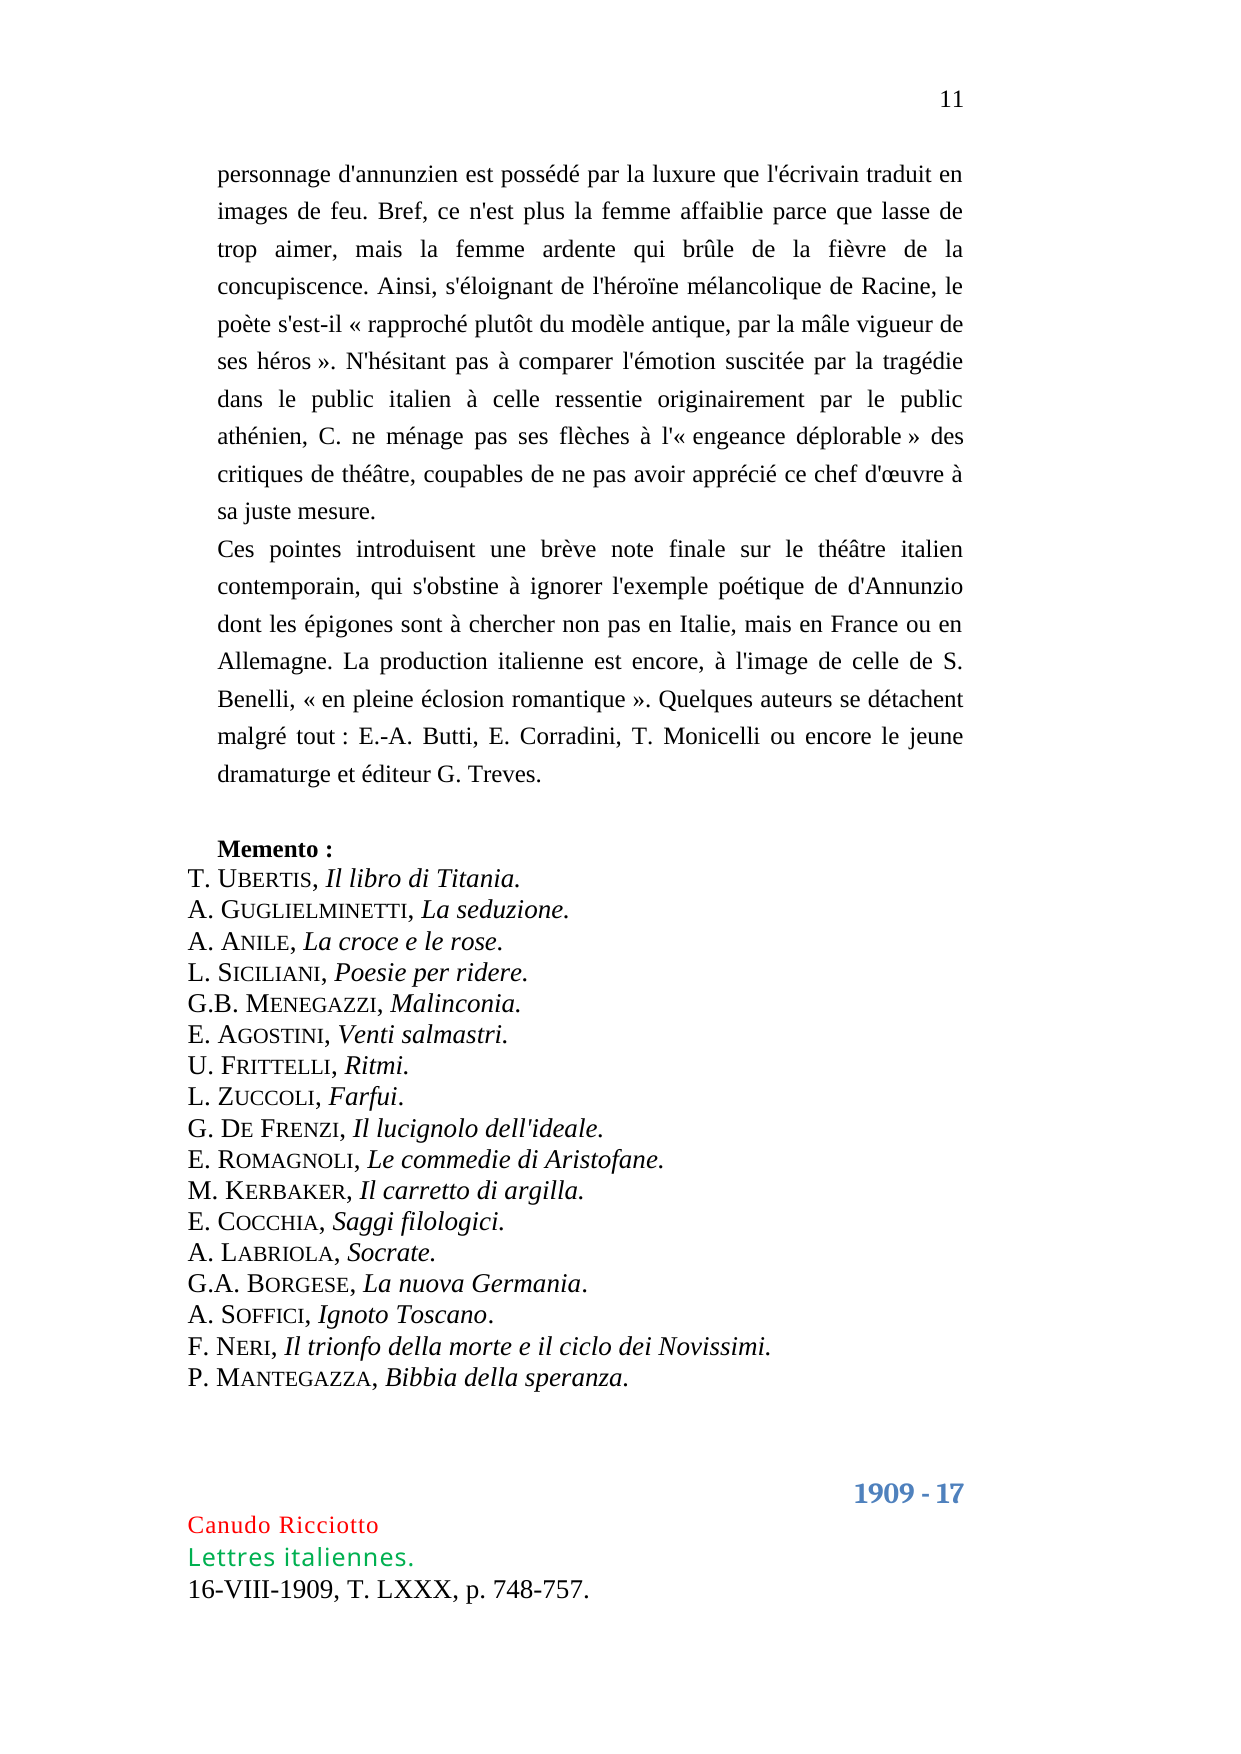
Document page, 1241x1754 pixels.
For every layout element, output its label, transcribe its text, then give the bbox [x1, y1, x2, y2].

text E. Agostini, Venti salmastri. [187, 1018, 1131, 1049]
text Canudo Ricciotto [187, 1511, 1053, 1539]
text A. Guglielminetti, La seduzione. [187, 894, 1131, 925]
text U. Frittelli, Ritmi. [187, 1049, 1131, 1081]
text M. Kerbaker, Il carretto di argilla. [187, 1174, 1131, 1205]
text G. De Frenzi, Il lucignolo dell'ideale. [187, 1112, 1131, 1143]
text A. Anile, La croce e le rose. [187, 925, 1131, 956]
text G.A. Borgese, La nuova Germania. [187, 1267, 1131, 1298]
text F. Neri, Il trionfo della morte e il ciclo dei Novissimi. [187, 1330, 1131, 1361]
text personnage d'annunzien est possédé par la luxure que l'écrivain traduit en images de feu. Bref, ce n'est plus la femme affaiblie parce que lasse de trop aimer, mais la femme ardente qui brûle de la fièvre de la concupiscence. Ainsi, s'éloignant de l'héroïne mélancolique de Racine, le poète s'est-il « rapproché plutôt du modèle antique, par la mâle vigueur de ses héros ». N'hésitant pas à comparer l'émotion suscitée par la tragédie dans le public italien à celle ressentie originairement par le public athénien, C. ne ménage pas ses flèches à l'« engeance déplorable » des critiques de théâtre, coupables de ne pas avoir apprécié ce chef d'œuvre à sa juste mesure. [217, 150, 964, 525]
text A. Labriola, Socrate. [187, 1236, 1131, 1267]
text P. Mantegazza, Bibbia della speranza. [187, 1361, 1131, 1392]
text A. Soffici, Ignoto Toscano. [187, 1298, 1131, 1330]
text E. Cocchia, Saggi filologici. [187, 1205, 1131, 1236]
text E. Romagnoli, Le commedie di Aristofane. [187, 1143, 1131, 1174]
text T. Ubertis, Il libro di Titania. [187, 862, 1131, 894]
text Memento : [217, 825, 964, 862]
text Ces pointes introduisent une brève note finale sur le théâtre italien contemporain, qui s'obstine à ignorer l'exemple poétique de d'Annunzio dont les épigones sont à chercher non pas en Italie, mais en France ou en Allemagne. La production italienne est encore, à l'image de celle de S. Benelli, « en pleine éclosion romantique ». Quelques auteurs se détachent malgré tout : E.-A. Butti, E. Corradini, T. Monicelli ou encore le jeune dramaturge et éditeur G. Treves. [217, 525, 964, 787]
text L. Zuccoli, Farfui. [187, 1081, 1131, 1112]
text 16-VIII-1909, T. LXXX, p. 748-757. [187, 1573, 1131, 1604]
text G.B. Menegazzi, Malinconia. [187, 987, 1131, 1018]
subtitle 1909 - 17 [217, 1473, 964, 1511]
text L. Siciliani, Poesie per ridere. [187, 956, 1131, 987]
text Lettres italiennes. [187, 1539, 1053, 1573]
